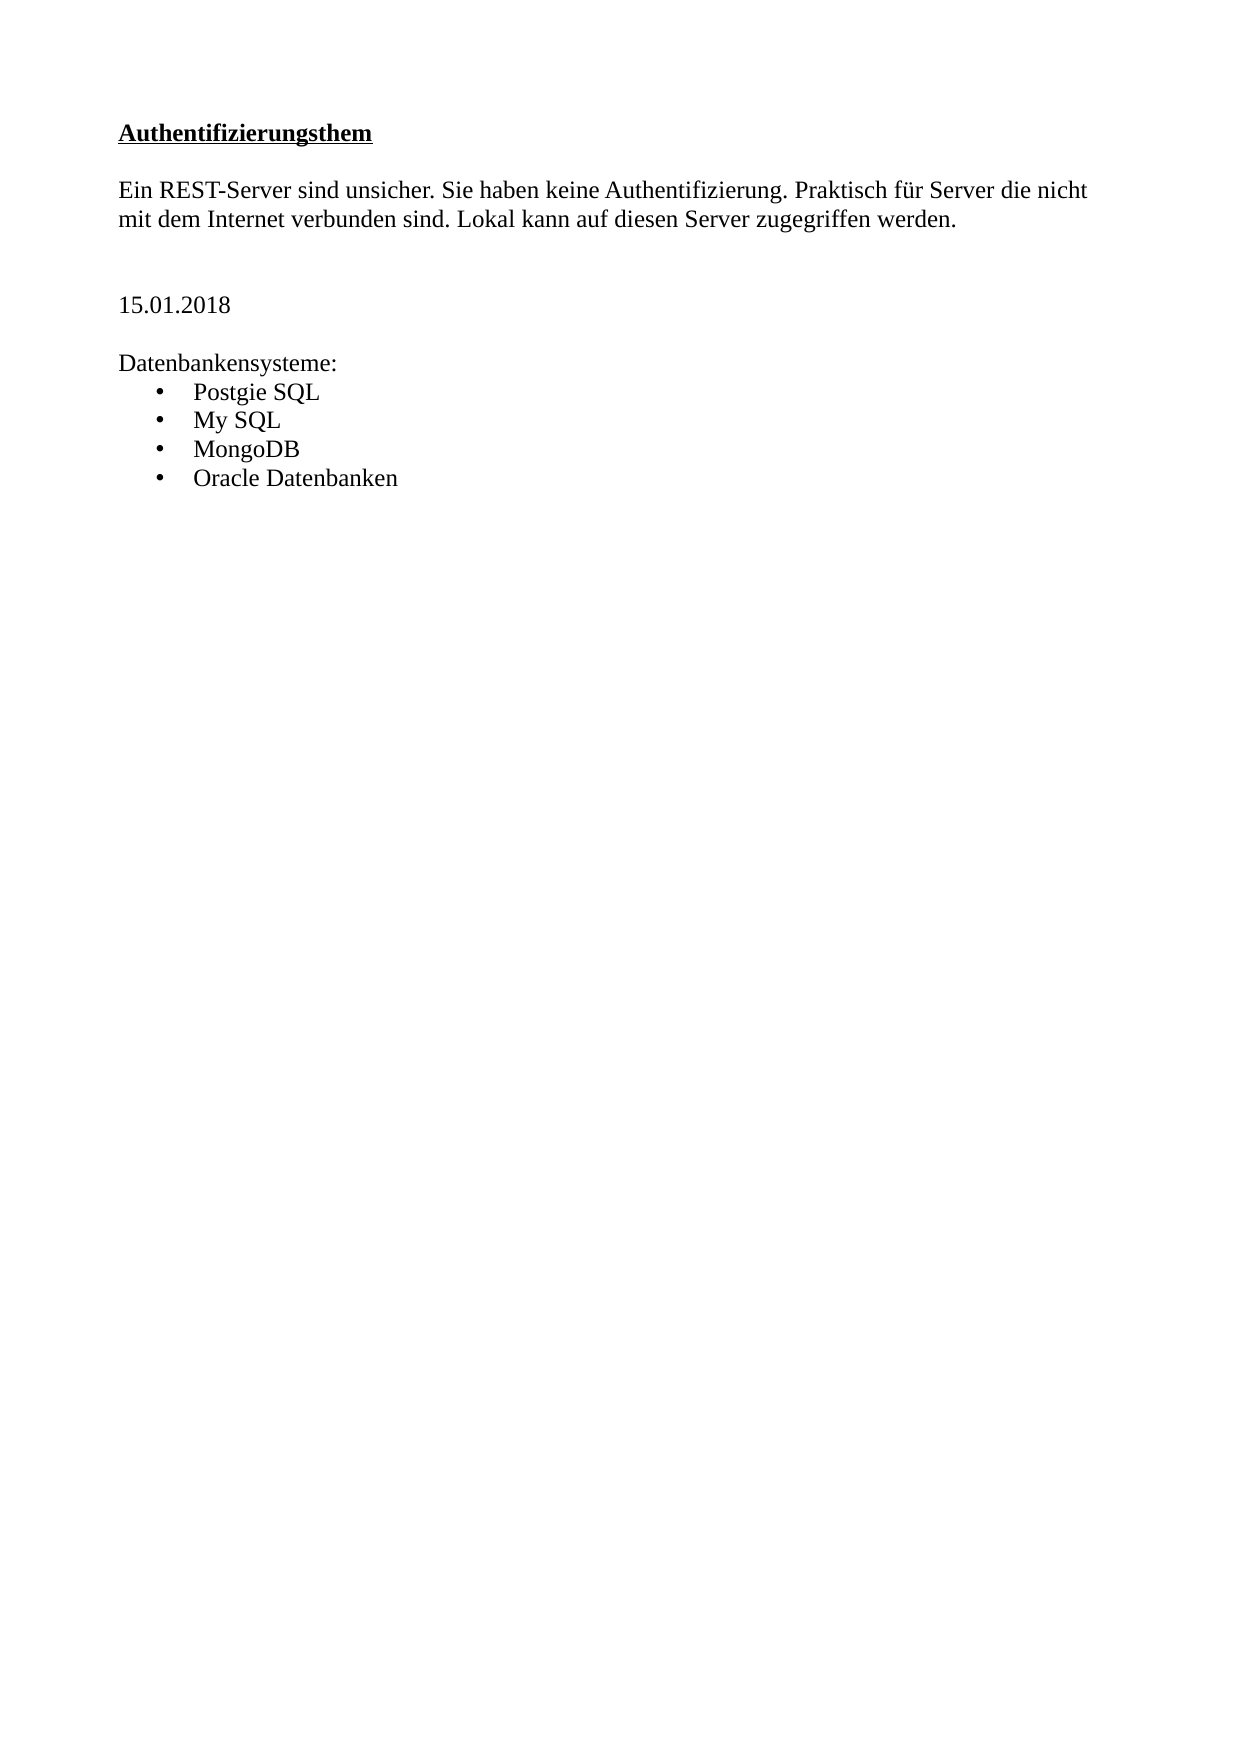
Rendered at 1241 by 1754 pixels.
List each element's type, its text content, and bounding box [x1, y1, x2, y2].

text Ein REST-Server sind unsicher. Sie haben keine Authentifizierung. Praktisch für Server die nicht mit dem Internet verbunden sind. Lokal kann auf diesen Server zugegriffen werden. [118, 176, 1122, 291]
text Authentifizierungsthem [118, 118, 1122, 147]
list MongoDB [156, 434, 1122, 463]
list Postgie SQL [156, 377, 1122, 406]
text 15.01.2018 [118, 291, 1122, 319]
text Datenbankensysteme: [118, 348, 1122, 377]
list My SQL [156, 406, 1122, 434]
list Oracle Datenbanken [156, 463, 1122, 492]
